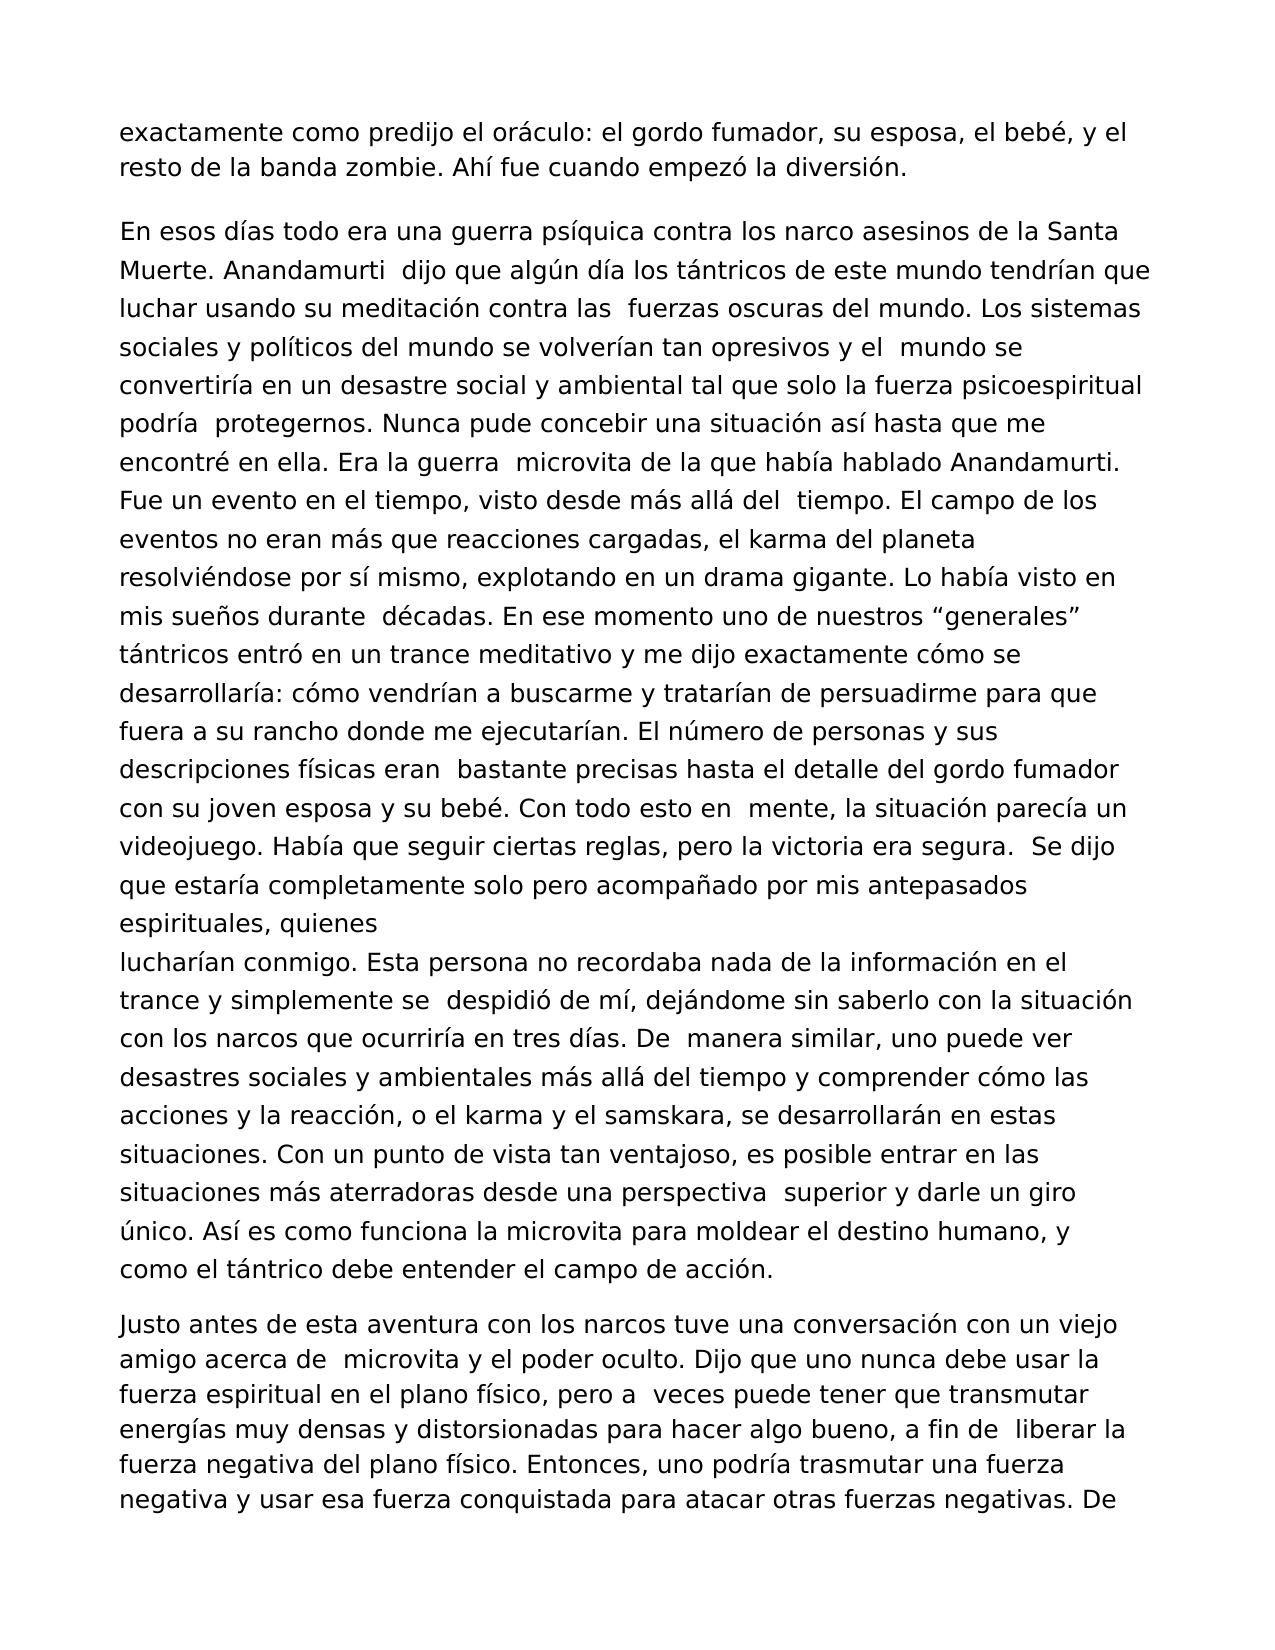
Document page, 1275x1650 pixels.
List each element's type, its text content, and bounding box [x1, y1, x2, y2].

text En esos días todo era una guerra psíquica contra los narco asesinos de la Santa Muerte. Anandamurti dijo que algún día los tántricos de este mundo tendrían que luchar usando su meditación contra las fuerzas oscuras del mundo. Los sistemas sociales y políticos del mundo se volverían tan opresivos y el mundo se convertiría en un desastre social y ambiental tal que solo la fuerza psicoespiritual podría protegernos. Nunca pude concebir una situación así hasta que me encontré en ella. Era la guerra microvita de la que había hablado Anandamurti. Fue un evento en el tiempo, visto desde más allá del tiempo. El campo de los eventos no eran más que reacciones cargadas, el karma del planeta resolviéndose por sí mismo, explotando en un drama gigante. Lo había visto en mis sueños durante décadas. En ese momento uno de nuestros “generales” tántricos entró en un trance meditativo y me dijo exactamente cómo se desarrollaría: cómo vendrían a buscarme y tratarían de persuadirme para que fuera a su rancho donde me ejecutarían. El número de personas y sus descripciones físicas eran bastante precisas hasta el detalle del gordo fumador con su joven esposa y su bebé. Con todo esto en mente, la situación parecía un videojuego. Había que seguir ciertas reglas, pero la victoria era segura. Se dijo que estaría completamente solo pero acompañado por mis antepasados espirituales, quienes [119, 217, 1154, 938]
text exactamente como predijo el oráculo: el gordo fumador, su esposa, el bebé, y el resto de la banda zombie. Ahí fue cuando empezó la diversión. [119, 118, 1152, 182]
text Justo antes de esta aventura con los narcos tuve una conversación con un viejo amigo acerca de microvita y el poder oculto. Dijo que uno nunca debe usar la fuerza espiritual en el plano físico, pero a veces puede tener que transmutar energías muy densas y distorsionadas para hacer algo bueno, a fin de liberar la fuerza negativa del plano físico. Entonces, uno podría trasmutar una fuerza negativa y usar esa fuerza conquistada para atacar otras fuerzas negativas. De [119, 1310, 1154, 1514]
text lucharían conmigo. Esta persona no recordaba nada de la información en el trance y simplemente se despidió de mí, dejándome sin saberlo con la situación con los narcos que ocurriría en tres días. De manera similar, uno puede ver desastres sociales y ambientales más allá del tiempo y comprender cómo las acciones y la reacción, o el karma y el samskara, se desarrollarán en estas situaciones. Con un punto de vista tan ventajoso, es posible entrar en las situaciones más aterradoras desde una perspectiva superior y darle un giro único. Así es como funciona la microvita para moldear el destino humano, y como el tántrico debe entender el campo de acción. [119, 948, 1154, 1284]
